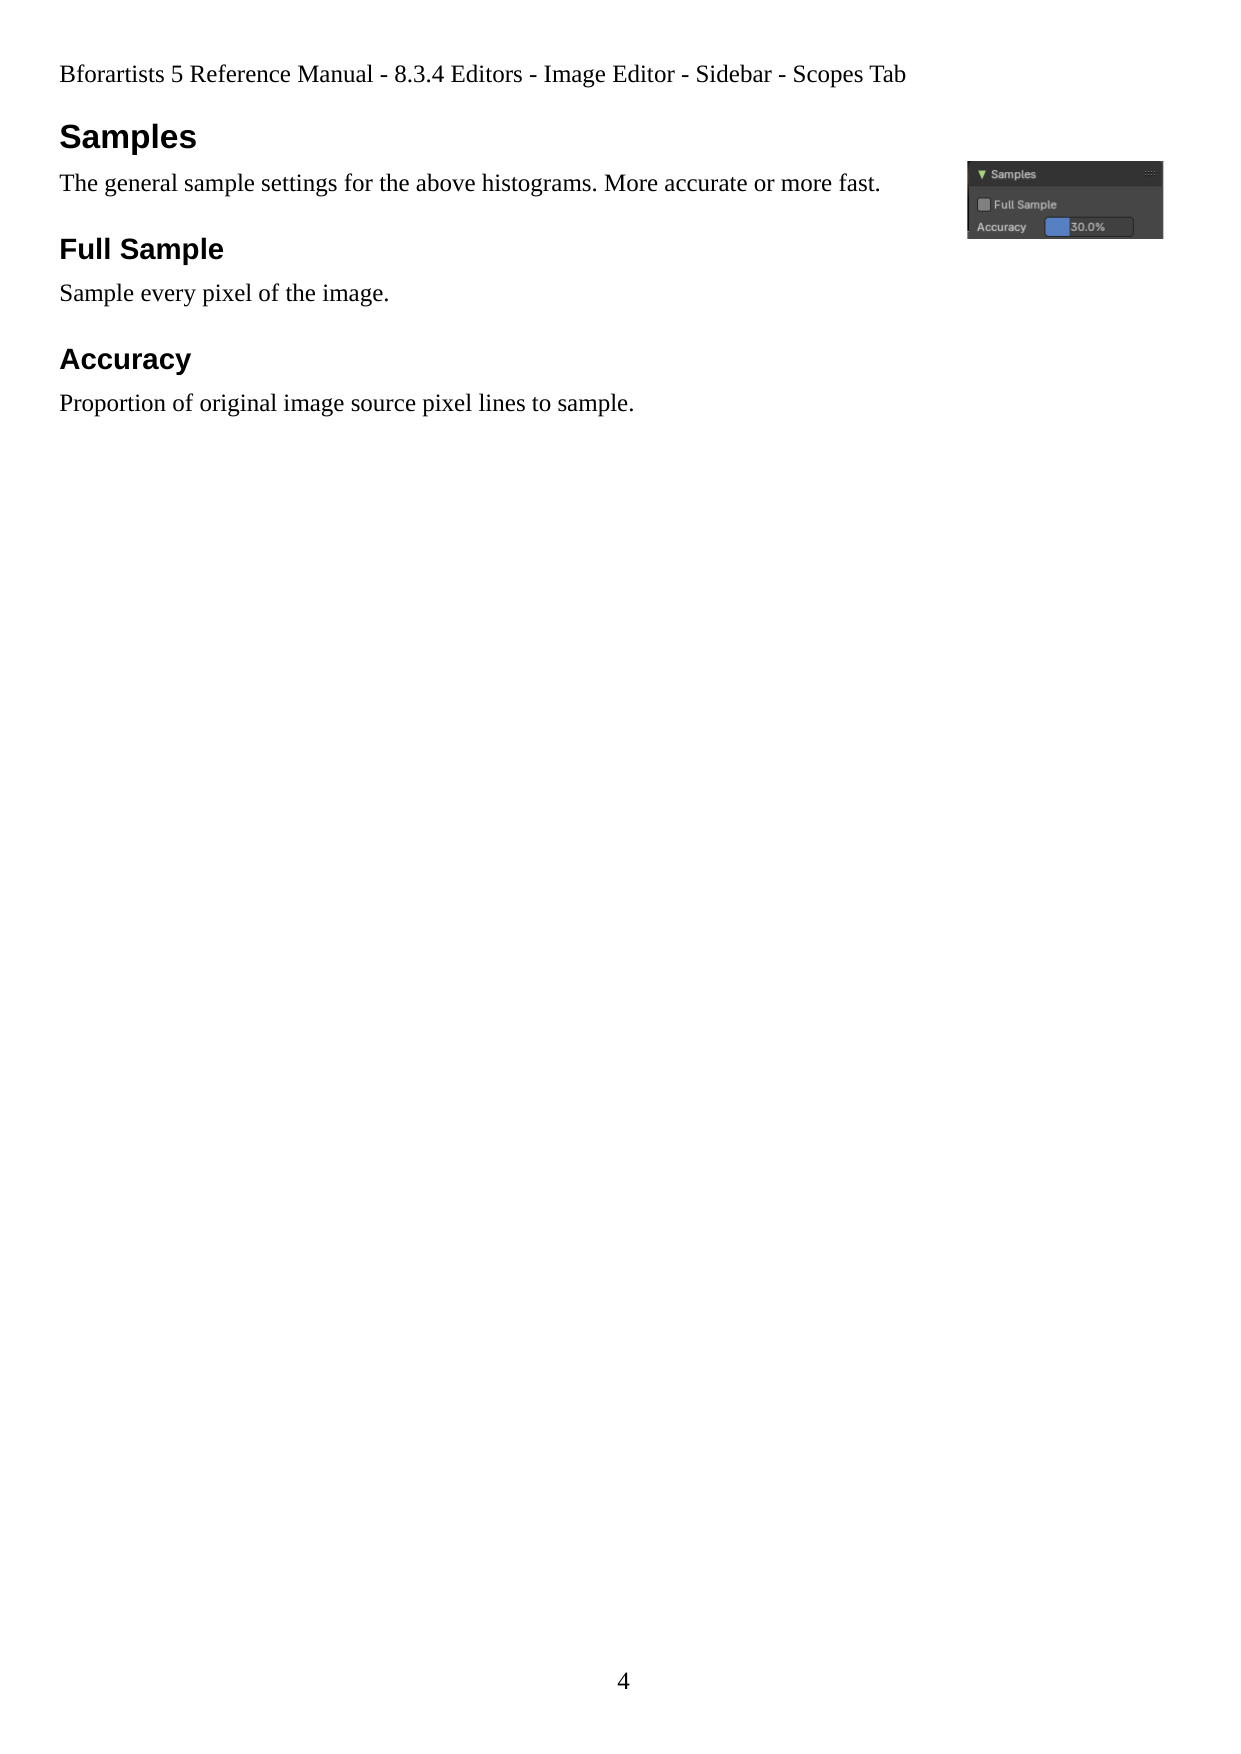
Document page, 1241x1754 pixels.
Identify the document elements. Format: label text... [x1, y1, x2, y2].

subtitle Accuracy [59, 342, 1181, 376]
text Sample every pixel of the image. [59, 278, 1181, 307]
subtitle Samples [59, 117, 1181, 156]
picture [967, 161, 1164, 239]
subtitle Full Sample [59, 232, 1181, 266]
text Proportion of original image source pixel lines to sample. [59, 388, 1181, 417]
text The general sample settings for the above histograms. More accurate or more fast. [59, 168, 967, 197]
